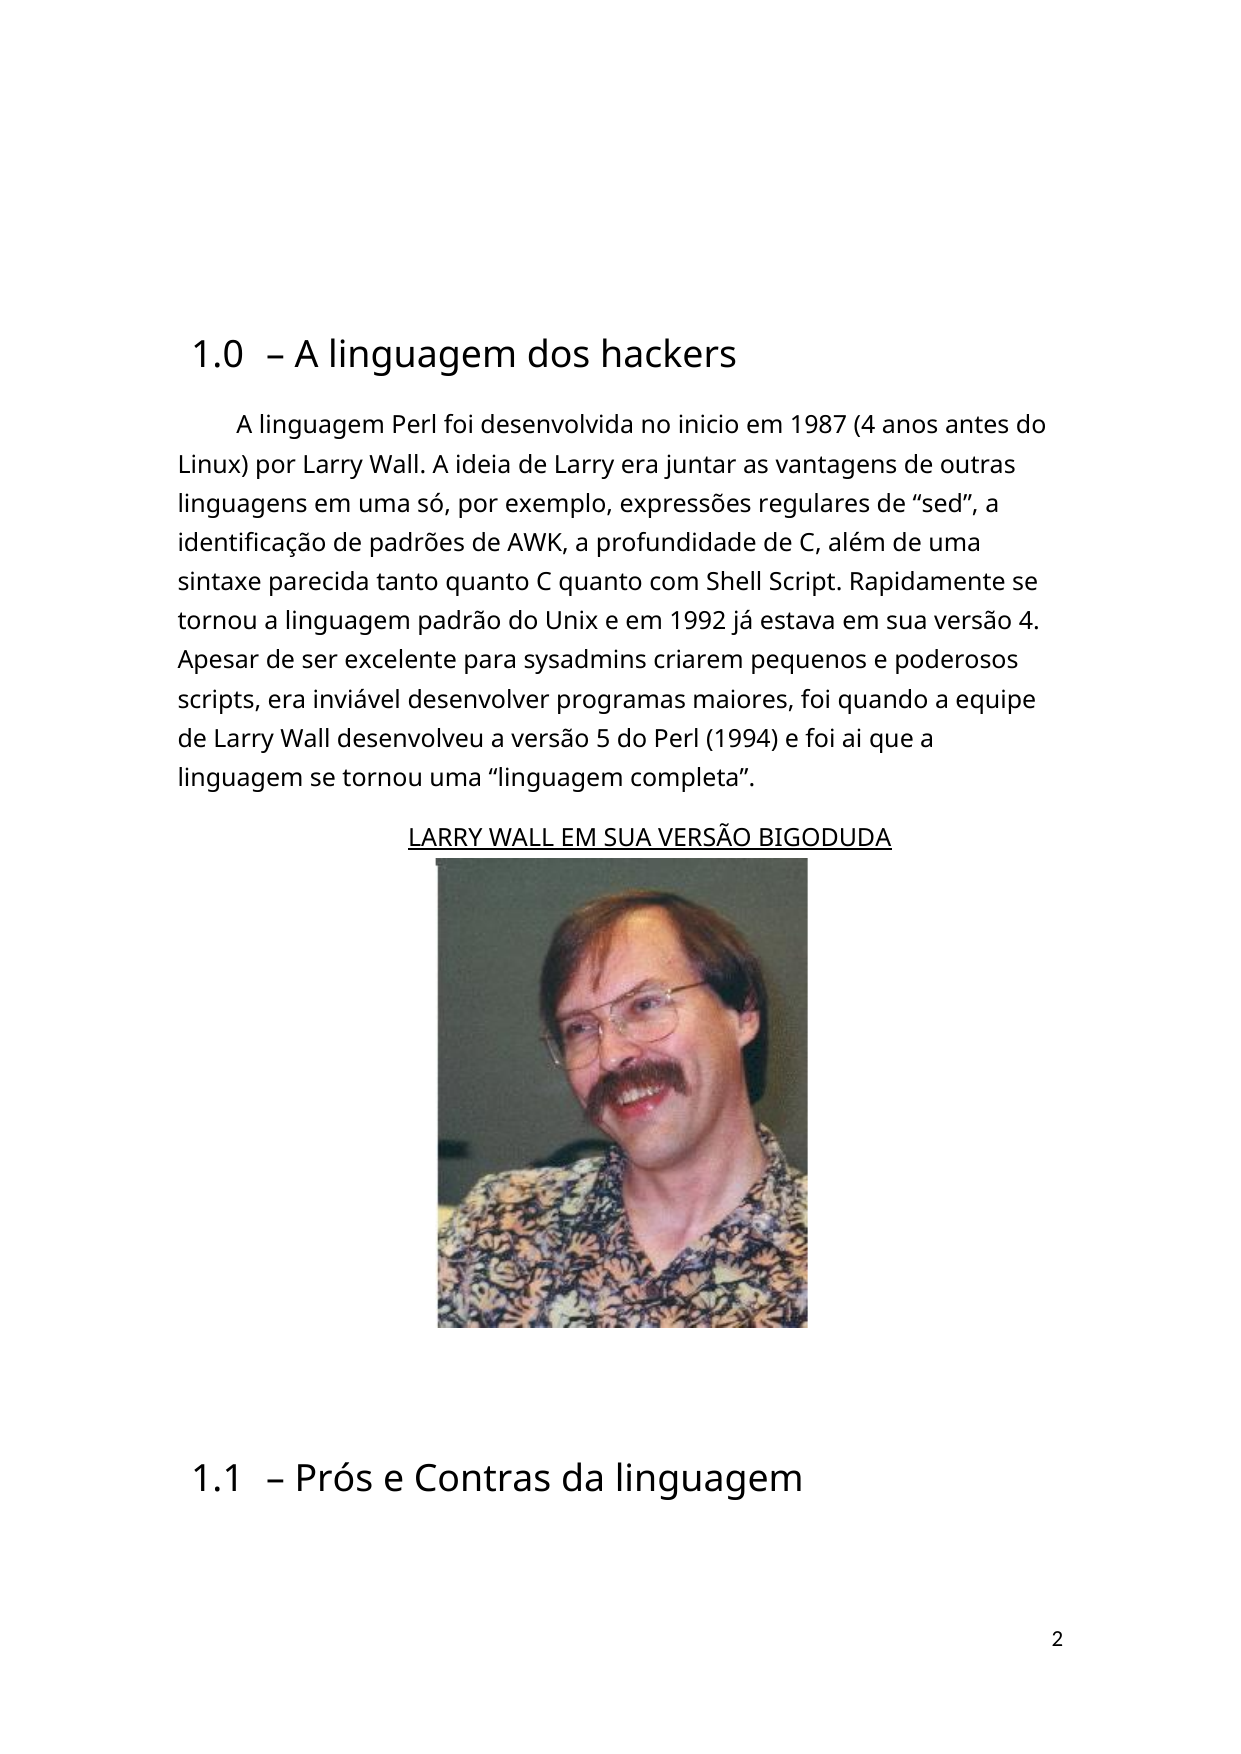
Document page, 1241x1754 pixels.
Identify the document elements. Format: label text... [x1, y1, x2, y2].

picture [435, 858, 808, 1328]
text A linguagem Perl foi desenvolvida no inicio em 1987 (4 anos antes do Linux) por Larry Wall. A ideia de Larry era juntar as vantagens de outras linguagens em uma só, por exemplo, expressões regulares de “sed”, a identificação de padrões de AWK, a profundidade de C, além de uma sintaxe parecida tanto quanto C quanto com Shell Script. Rapidamente se tornou a linguagem padrão do Unix e em 1992 já estava em sua versão 4. Apesar de ser excelente para sysadmins criarem pequenos e poderosos scripts, era inviável desenvolver programas maiores, foi quando a equipe de Larry Wall desenvolveu a versão 5 do Perl (1994) e foi ai que a linguagem se tornou uma “linguagem completa”. [177, 407, 1063, 794]
list – Prós e Contras da linguagem [191, 1451, 1063, 1502]
text LARRY WALL EM SUA VERSÃO BIGODUDA [177, 819, 1063, 1327]
list – A linguagem dos hackers [191, 328, 1063, 379]
